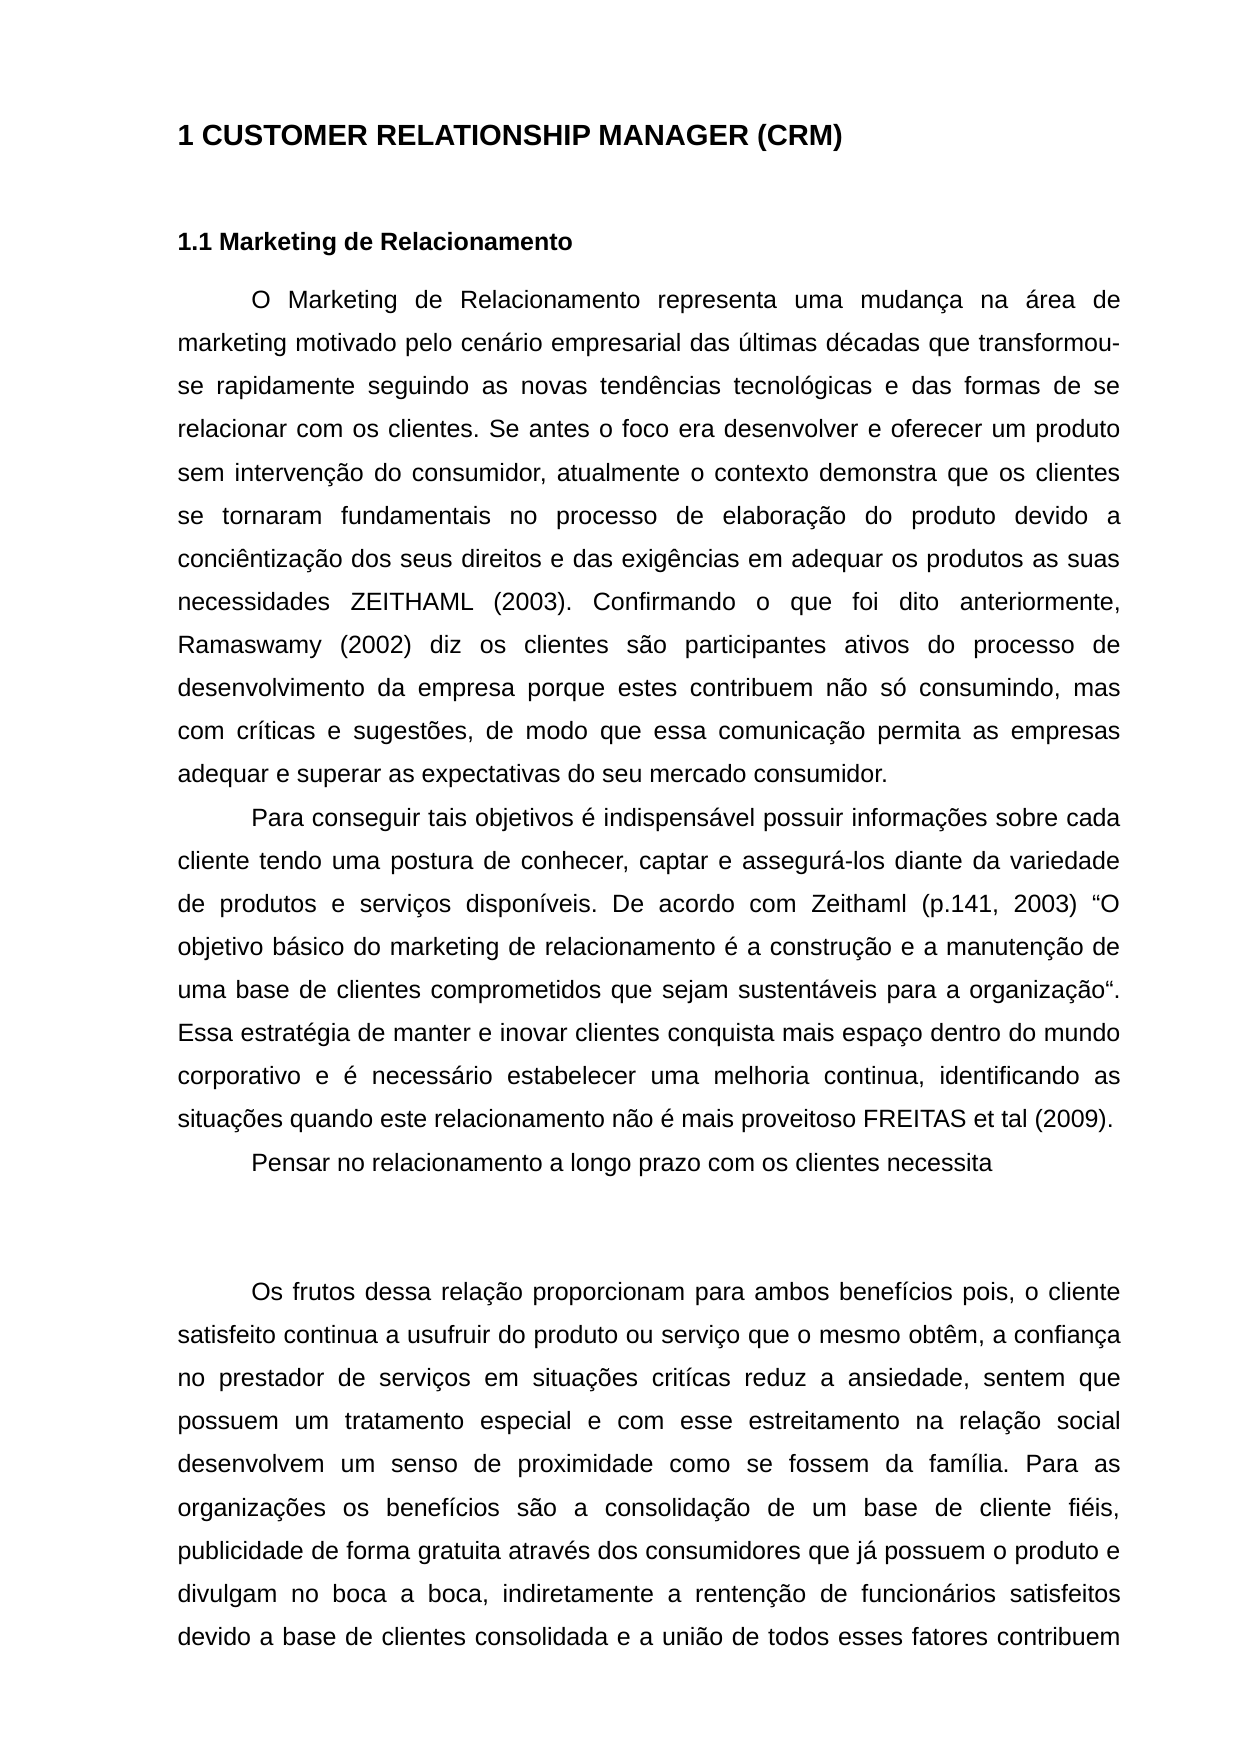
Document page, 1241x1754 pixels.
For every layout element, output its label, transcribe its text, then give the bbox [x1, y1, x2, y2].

text Pensar no relacionamento a longo prazo com os clientes necessita [177, 1147, 1122, 1176]
text Para conseguir tais objetivos é indispensável possuir informações sobre cada cliente tendo uma postura de conhecer, captar e assegurá-los diante da variedade de produtos e serviços disponíveis. De acordo com Zeithaml (p.141, 2003) “O objetivo básico do marketing de relacionamento é a construção e a manutenção de uma base de clientes comprometidos que sejam sustentáveis para a organização“. Essa estratégia de manter e inovar clientes conquista mais espaço dentro do mundo corporativo e é necessário estabelecer uma melhoria continua, identificando as situações quando este relacionamento não é mais proveitoso FREITAS et tal (2009). [177, 802, 1122, 1133]
text Os frutos dessa relação proporcionam para ambos benefícios pois, o cliente satisfeito continua a usufruir do produto ou serviço que o mesmo obtêm, a confiança no prestador de serviços em situações critícas reduz a ansiedade, sentem que possuem um tratamento especial e com esse estreitamento na relação social desenvolvem um senso de proximidade como se fossem da família. Para as organizações os benefícios são a consolidação de um base de cliente fiéis, publicidade de forma gratuita através dos consumidores que já possuem o produto e divulgam no boca a boca, indiretamente a rentenção de funcionários satisfeitos devido a base de clientes consolidada e a união de todos esses fatores contribuem [177, 1277, 1122, 1651]
text O Marketing de Relacionamento representa uma mudança na área de marketing motivado pelo cenário empresarial das últimas décadas que transformou-se rapidamente seguindo as novas tendências tecnológicas e das formas de se relacionar com os clientes. Se antes o foco era desenvolver e oferecer um produto sem intervenção do consumidor, atualmente o contexto demonstra que os clientes se tornaram fundamentais no processo de elaboração do produto devido a conciêntização dos seus direitos e das exigências em adequar os produtos as suas necessidades ZEITHAML (2003). Confirmando o que foi dito anteriormente, Ramaswamy (2002) diz os clientes são participantes ativos do processo de desenvolvimento da empresa porque estes contribuem não só consumindo, mas com críticas e sugestões, de modo que essa comunicação permita as empresas adequar e superar as expectativas do seu mercado consumidor. [177, 285, 1122, 788]
subtitle 1.1 Marketing de Relacionamento [177, 193, 1122, 256]
subtitle 1 CUSTOMER RELATIONSHIP MANAGER (CRM) [177, 118, 1122, 152]
